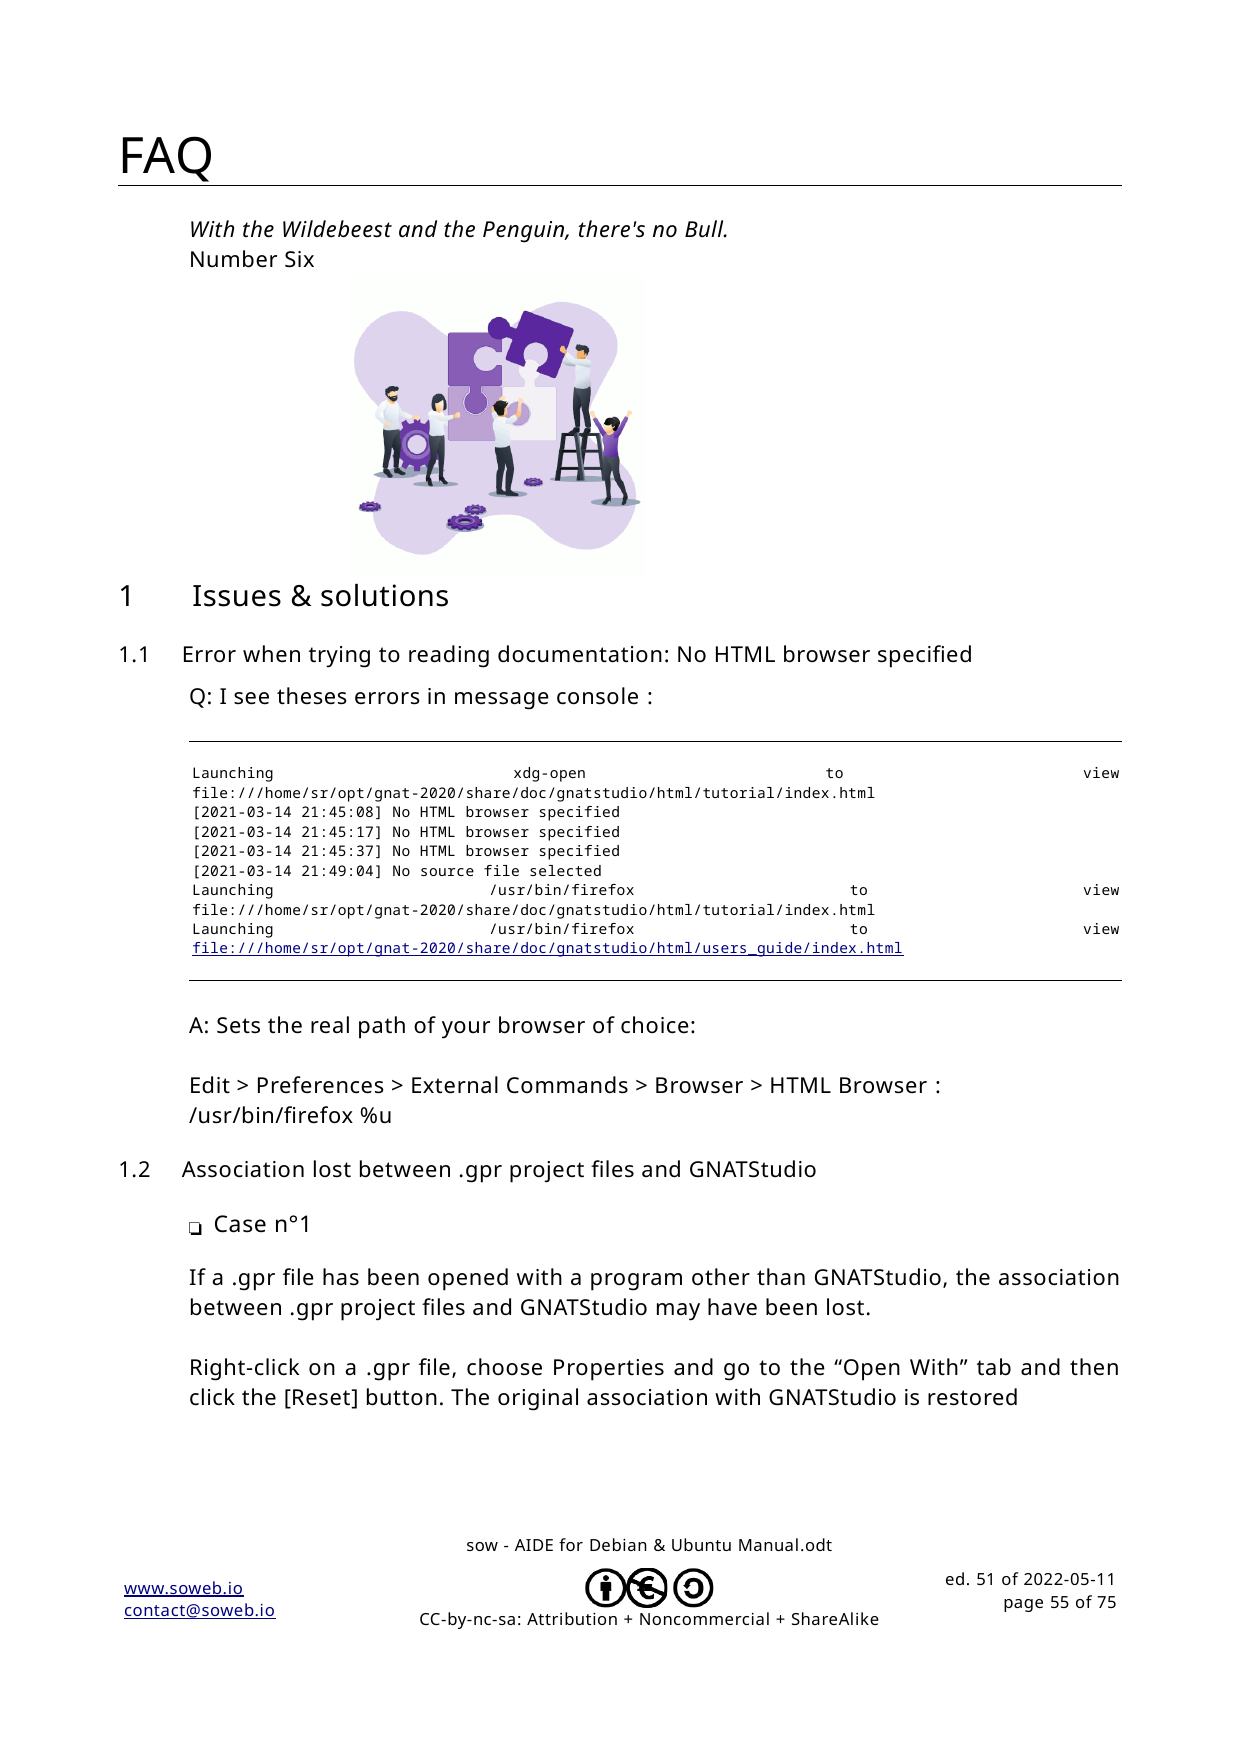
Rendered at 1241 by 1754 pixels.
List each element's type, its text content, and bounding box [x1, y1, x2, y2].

text /usr/bin/firefox %u [189, 1100, 1122, 1130]
list Launching /usr/bin/firefox to view file:///home/sr/opt/gnat-2020/share/doc/gnatstudio/html/tutorial/index.html [189, 877, 1122, 916]
text A: Sets the real path of your browser of choice: [189, 1010, 1122, 1040]
list [2021-03-14 21:45:08] No HTML browser specified [189, 799, 1122, 818]
list [2021-03-14 21:45:17] No HTML browser specified [189, 818, 1122, 838]
list Launching xdg-open to view file:///home/sr/opt/gnat-2020/share/doc/gnatstudio/html/tutorial/index.html [189, 742, 1122, 799]
subtitle Association lost between .gpr project files and GNATStudio [118, 1154, 1122, 1184]
list [2021-03-14 21:45:37] No HTML browser specified [189, 838, 1122, 857]
picture [584, 1568, 668, 1608]
text If a .gpr file has been opened with a program other than GNATStudio, the association between .gpr project files and GNATStudio may have been lost. [189, 1262, 1122, 1322]
picture [349, 280, 645, 576]
text With the Wildebeest and the Penguin, there's no Bull. [189, 214, 1122, 244]
text Right-click on a .gpr file, choose Properties and go to the “Open With” tab and then click the [Reset] button. The original association with GNATStudio is restored [189, 1352, 1122, 1412]
picture [672, 1568, 714, 1608]
text Edit > Preferences > External Commands > Browser > HTML Browser : [189, 1070, 1122, 1100]
text Q: I see theses errors in message console : [189, 681, 1122, 711]
subtitle Case n°1 [189, 1208, 1122, 1250]
text Number Six [189, 244, 1122, 274]
subtitle Error when trying to reading documentation: No HTML browser specified [118, 639, 1122, 669]
subtitle FAQ [118, 118, 1122, 185]
list [2021-03-14 21:49:04] No source file selected [189, 857, 1122, 877]
subtitle Issues & solutions [118, 304, 1122, 615]
list Launching /usr/bin/firefox to view file:///home/sr/opt/gnat-2020/share/doc/gnatstudio/html/users_guide/index.html [189, 916, 1122, 980]
